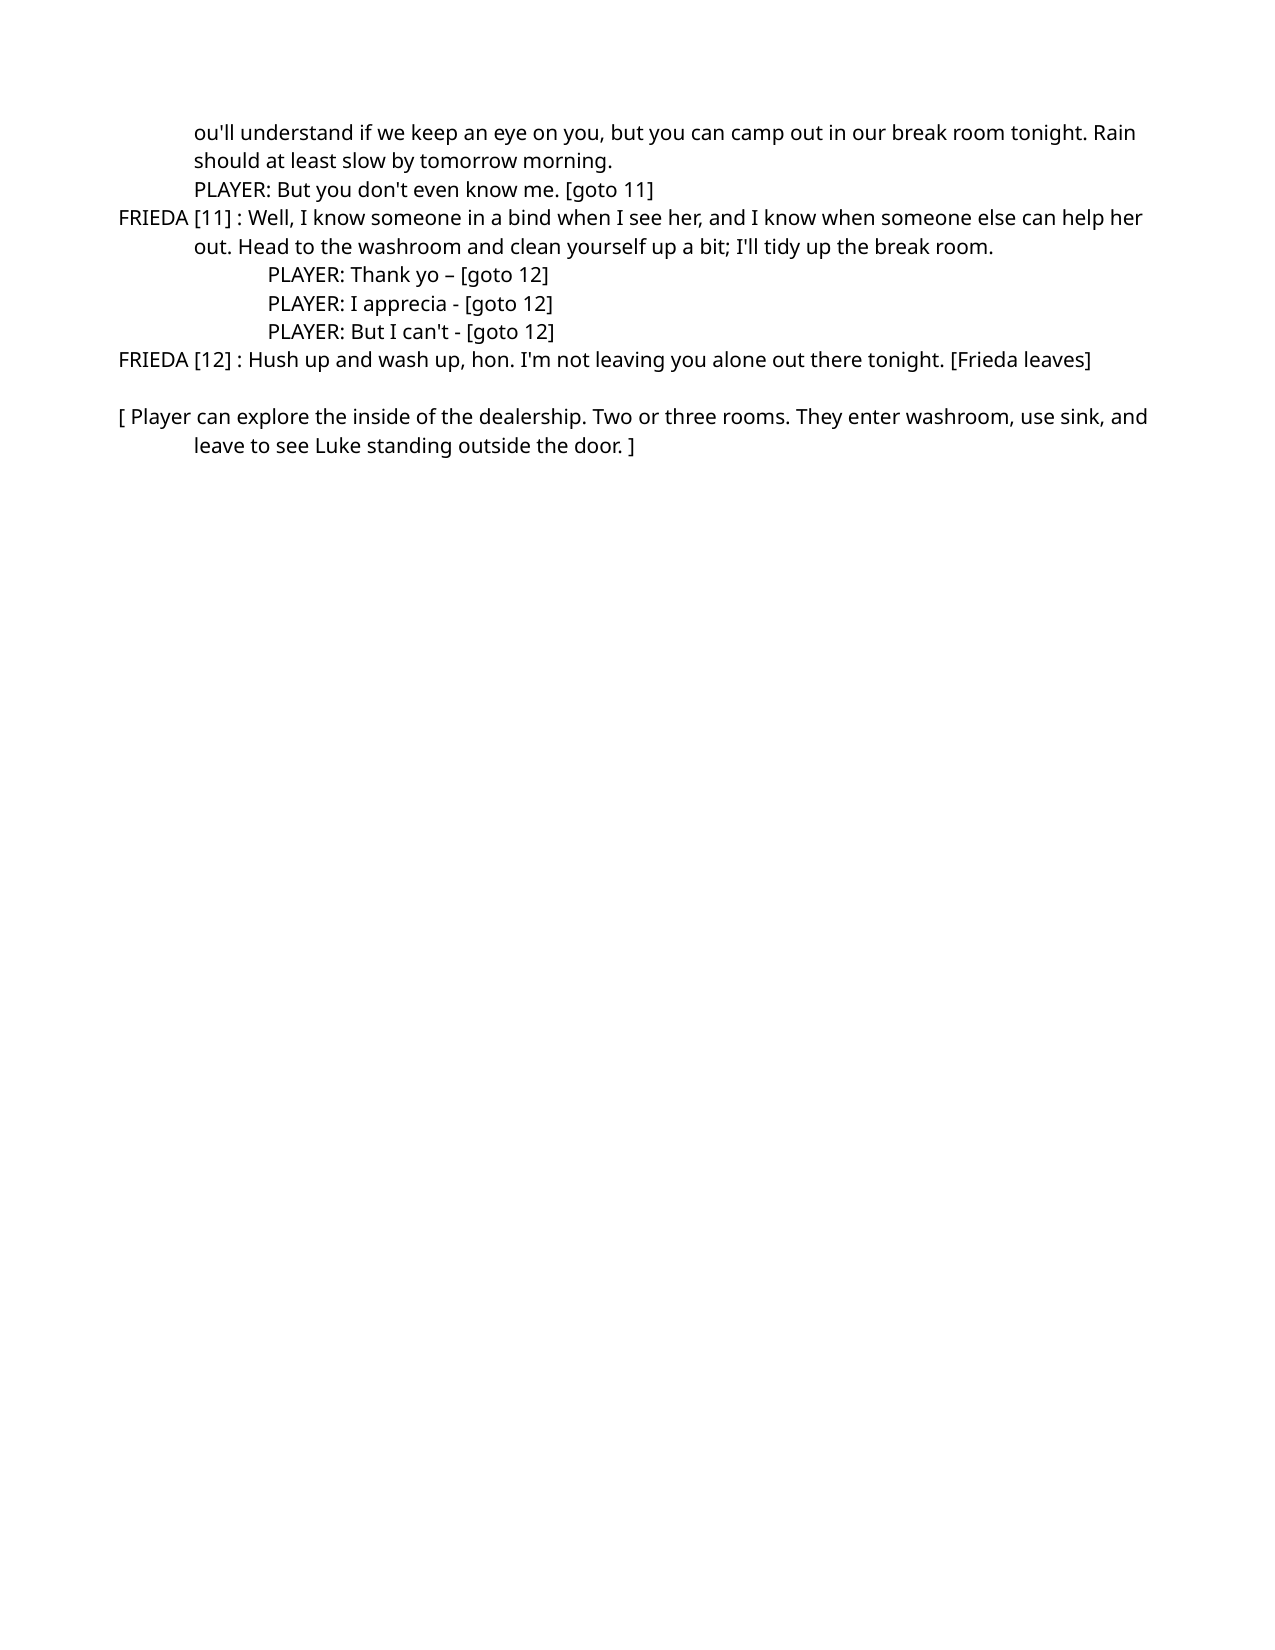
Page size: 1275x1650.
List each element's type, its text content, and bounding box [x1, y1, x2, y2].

text PLAYER: But I can't - [goto 12] [118, 317, 1157, 346]
text PLAYER: But you don't even know me. [goto 11] [118, 175, 1157, 203]
text PLAYER: I apprecia - [goto 12] [118, 289, 1157, 317]
text ou'll understand if we keep an eye on you, but you can camp out in our break room tonight. Rain should at least slow by tomorrow morning. [118, 118, 1157, 175]
text FRIEDA [11] : Well, I know someone in a bind when I see her, and I know when someone else can help her out. Head to the washroom and clean yourself up a bit; I'll tidy up the break room. [118, 203, 1157, 260]
text [ Player can explore the inside of the dealership. Two or three rooms. They enter washroom, use sink, and leave to see Luke standing outside the door. ] [118, 402, 1157, 459]
text FRIEDA [12] : Hush up and wash up, hon. I'm not leaving you alone out there tonight. [Frieda leaves] [118, 346, 1157, 374]
text PLAYER: Thank yo – [goto 12] [118, 260, 1157, 289]
